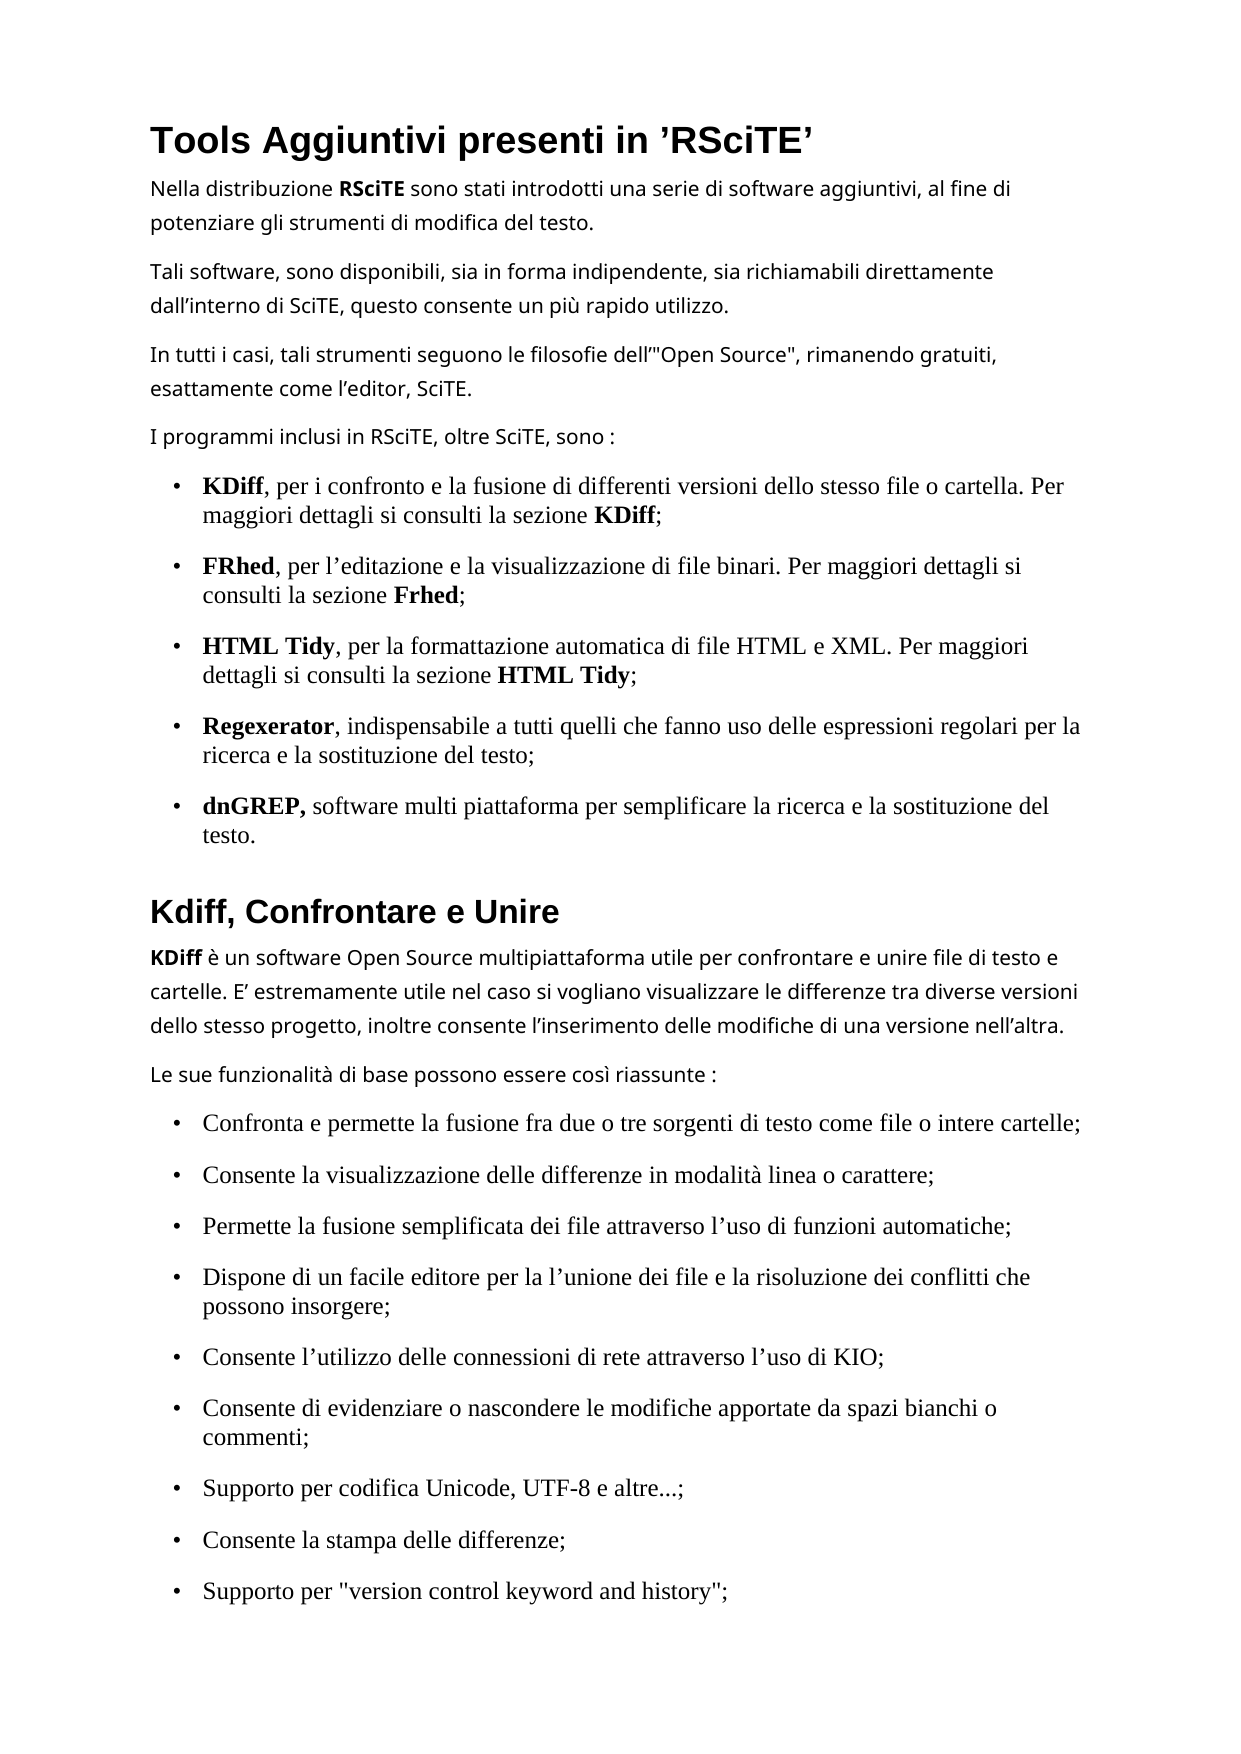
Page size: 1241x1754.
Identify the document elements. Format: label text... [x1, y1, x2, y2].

list KDiff, per i confronto e la fusione di differenti versioni dello stesso file o cartella. Per maggiori dettagli si consulti la sezione KDiff; [172, 471, 1090, 528]
list HTML Tidy, per la formattazione automatica di file HTML e XML. Per maggiori dettagli si consulti la sezione HTML Tidy; [172, 631, 1090, 688]
list Consente la stampa delle differenze; [172, 1525, 1090, 1553]
list Supporto per "version control keyword and history"; [172, 1576, 1090, 1605]
list Supporto per codifica Unicode, UTF-8 e altre...; [172, 1473, 1090, 1502]
text KDiff è un software Open Source multipiattaforma utile per confrontare e unire file di testo e cartelle. E’ estremamente utile nel caso si vogliano visualizzare le differenze tra diverse versioni dello stesso progetto, inoltre consente l’inserimento delle modifiche di una versione nell’altra. [150, 943, 1090, 1039]
list dnGREP, software multi piattaforma per semplificare la ricerca e la sostituzione del testo. [172, 791, 1090, 848]
text Le sue funzionalità di base possono essere così riassunte : [150, 1060, 1090, 1088]
text In tutti i casi, tali strumenti seguono le filosofie dell’"Open Source", rimanendo gratuiti, esattamente come l’editor, SciTE. [150, 340, 1090, 402]
subtitle Tools Aggiuntivi presenti in ’RSciTE’ [150, 118, 1090, 162]
text Tali software, sono disponibili, sia in forma indipendente, sia richiamabili direttamente dall’interno di SciTE, questo consente un più rapido utilizzo. [150, 257, 1090, 319]
list Consente di evidenziare o nascondere le modifiche apportate da spazi bianchi o commenti; [172, 1393, 1090, 1451]
list Permette la fusione semplificata dei file attraverso l’uso di funzioni automatiche; [172, 1211, 1090, 1240]
list Consente l’utilizzo delle connessioni di rete attraverso l’uso di KIO; [172, 1342, 1090, 1371]
list FRhed, per l’editazione e la visualizzazione di file binari. Per maggiori dettagli si consulti la sezione Frhed; [172, 551, 1090, 608]
list Dispone di un facile editore per la l’unione dei file e la risoluzione dei conflitti che possono insorgere; [172, 1262, 1090, 1320]
text Nella distribuzione RSciTE sono stati introdotti una serie di software aggiuntivi, al fine di potenziare gli strumenti di modifica del testo. [150, 174, 1090, 237]
list Confronta e permette la fusione fra due o tre sorgenti di testo come file o intere cartelle; [172, 1108, 1090, 1137]
text I programmi inclusi in RSciTE, oltre SciTE, sono : [150, 422, 1090, 451]
list Consente la visualizzazione delle differenze in modalità linea o carattere; [172, 1160, 1090, 1188]
list Regexerator, indispensabile a tutti quelli che fanno uso delle espressioni regolari per la ricerca e la sostituzione del testo; [172, 711, 1090, 768]
subtitle Kdiff, Confrontare e Unire [150, 892, 1090, 931]
